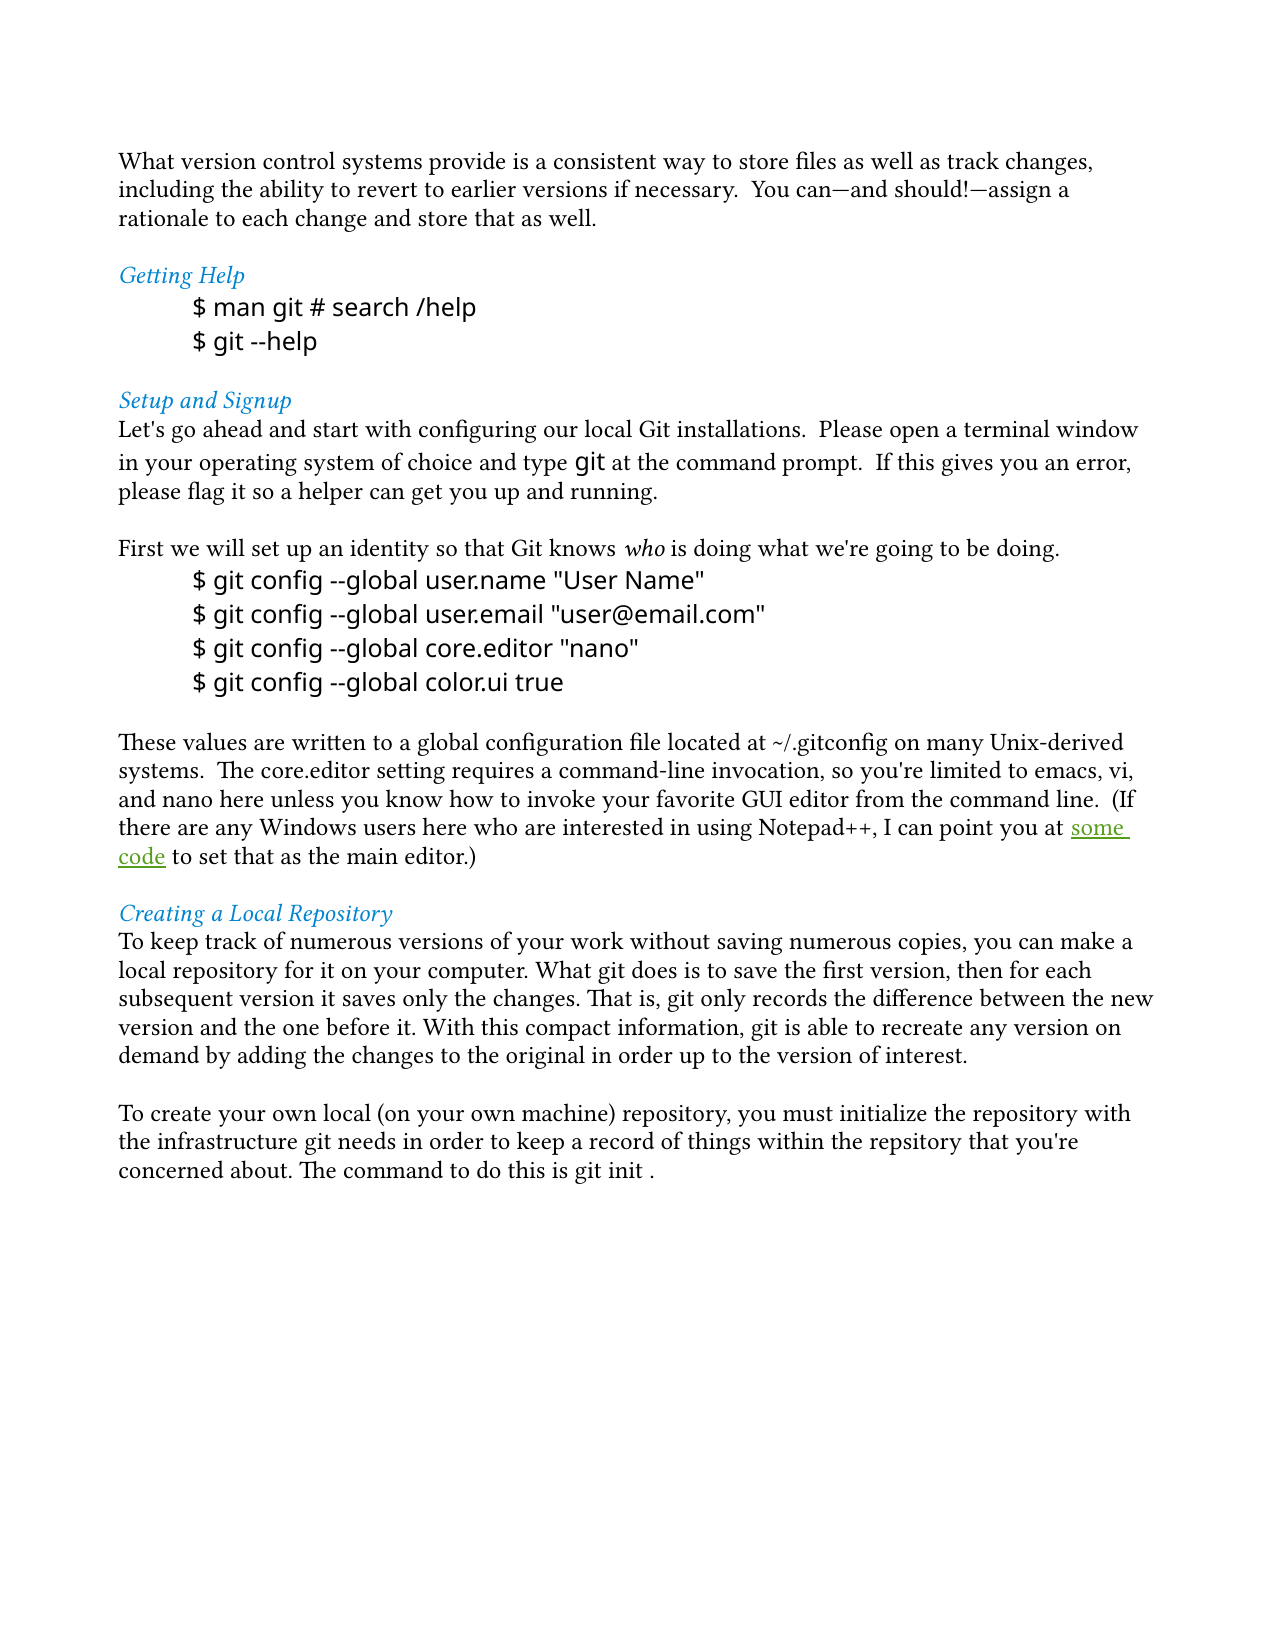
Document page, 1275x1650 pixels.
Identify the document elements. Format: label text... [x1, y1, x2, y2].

text To keep track of numerous versions of your work without saving numerous copies, you can make a local repository for it on your computer. What git does is to save the first version, then for each subsequent version it saves only the changes. That is, git only records the difference between the new version and the one before it. With this compact information, git is able to recreate any version on demand by adding the changes to the original in order up to the version of interest. [118, 927, 1157, 1070]
text Getting Help [118, 261, 1157, 289]
text Let's go ahead and start with configuring our local Git installations. Please open a terminal window in your operating system of choice and type git at the command prompt. If this gives you an error, please flag it so a helper can get you up and running. [118, 414, 1157, 506]
text $ git config --global user.name "User Name" [192, 563, 1157, 597]
text $ git config --global core.editor "nano" [192, 631, 1157, 665]
text Setup and Signup [118, 386, 1157, 414]
text First we will set up an identity so that Git knows who is doing what we're going to be doing. [118, 534, 1157, 563]
text What version control systems provide is a consistent way to store files as well as track changes, including the ability to revert to earlier versions if necessary. You can—and should!—assign a rationale to each change and store that as well. [118, 147, 1157, 232]
text $ git config --global color.ui true [192, 665, 1157, 699]
text Creating a Local Repository [118, 899, 1157, 927]
text $ git --help [118, 323, 1157, 357]
text To create your own local (on your own machine) repository, you must initialize the repository with the infrastructure git needs in order to keep a record of things within the repsitory that you're concerned about. The command to do this is git init . [118, 1099, 1157, 1184]
text $ git config --global user.email "user@email.com" [192, 597, 1157, 631]
text These values are written to a global configuration file located at ~/.gitconfig on many Unix-derived systems. The core.editor setting requires a command-line invocation, so you're limited to emacs, vi, and nano here unless you know how to invoke your favorite GUI editor from the command line. (If there are any Windows users here who are interested in using Notepad++, I can point you at some code to set that as the main editor.) [118, 728, 1157, 870]
text $ man git # search /help [118, 289, 1157, 323]
